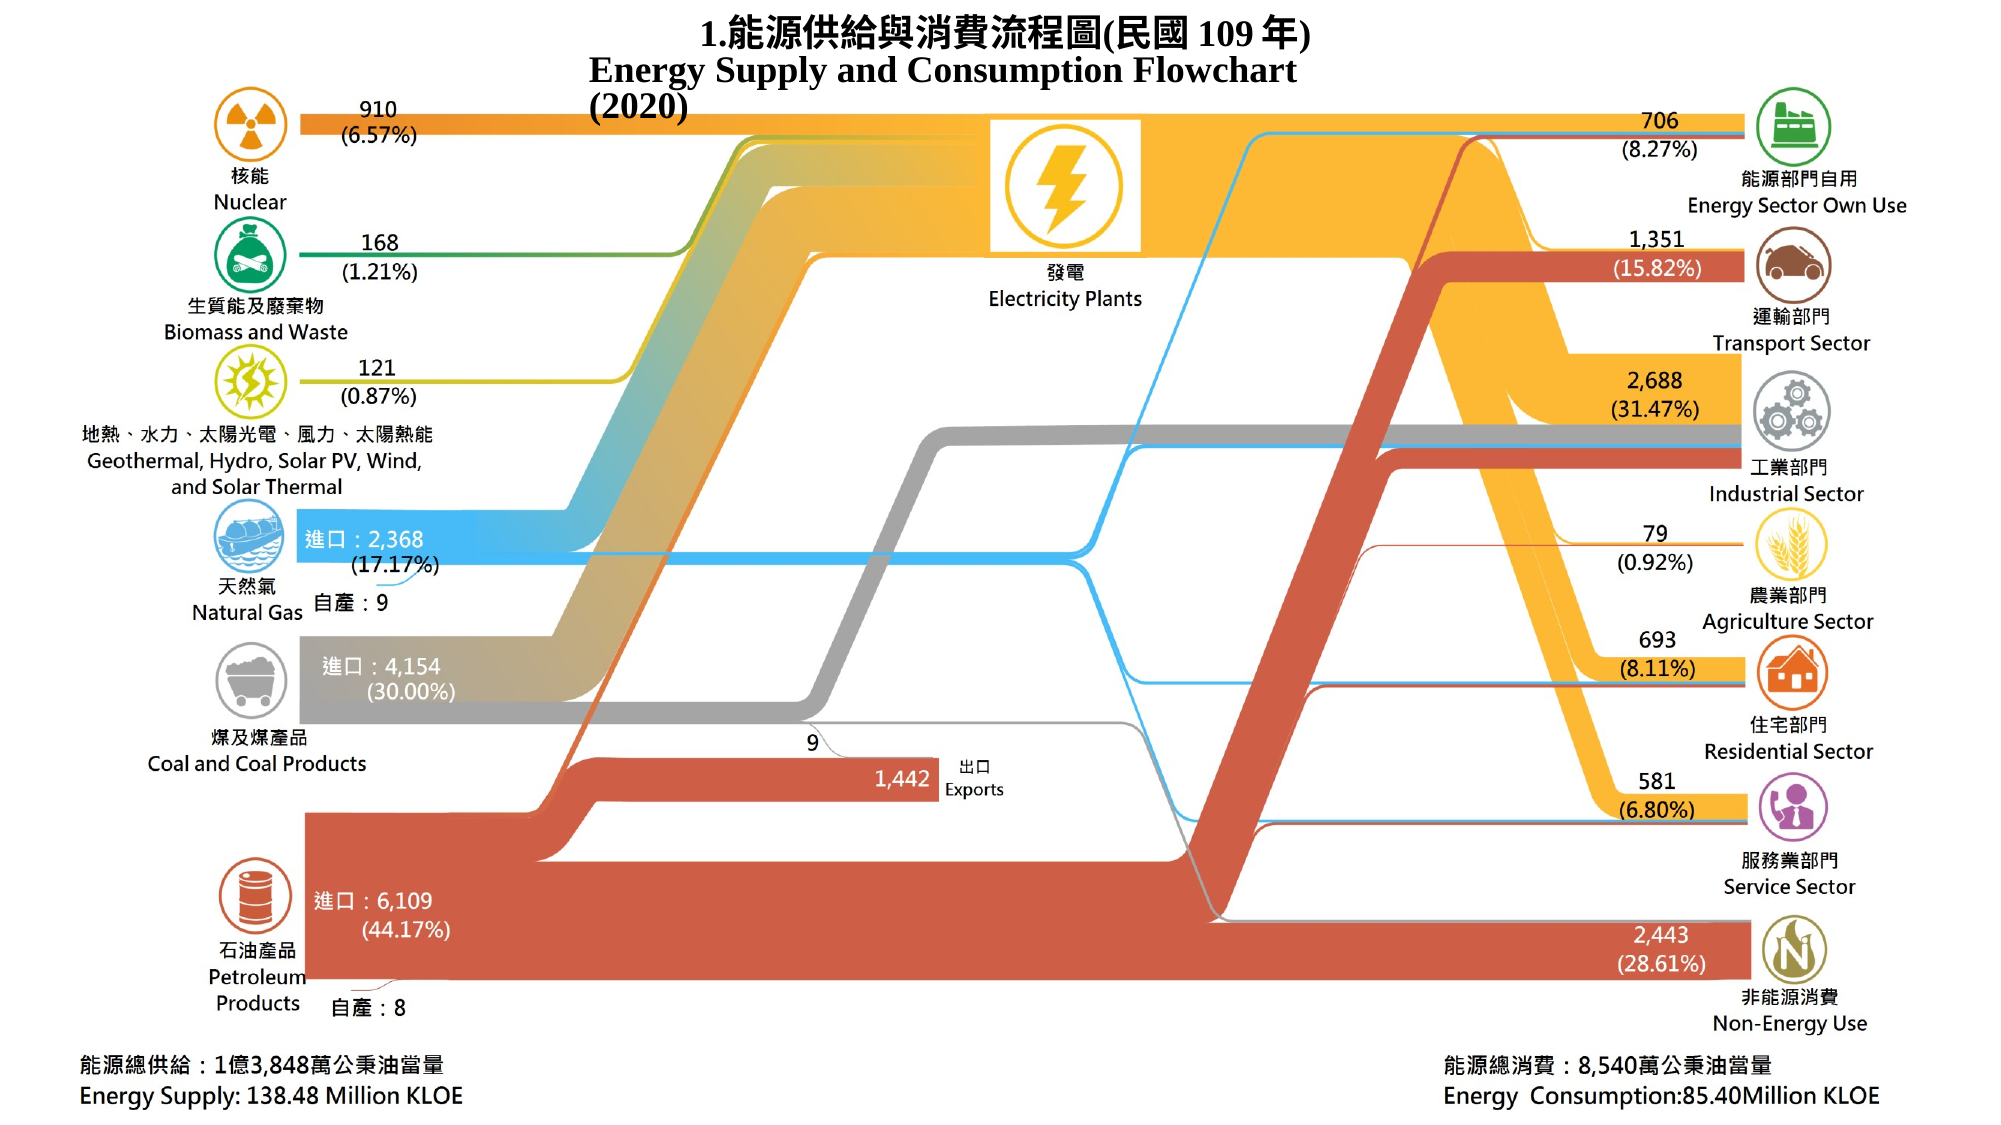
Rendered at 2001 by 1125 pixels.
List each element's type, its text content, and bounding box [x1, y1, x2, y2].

picture [80, 86, 1907, 1110]
text 1.能源供給與消費流程圖(民國109年) Energy Supply and Consumption Flowchart (2020) [589, 11, 1406, 126]
